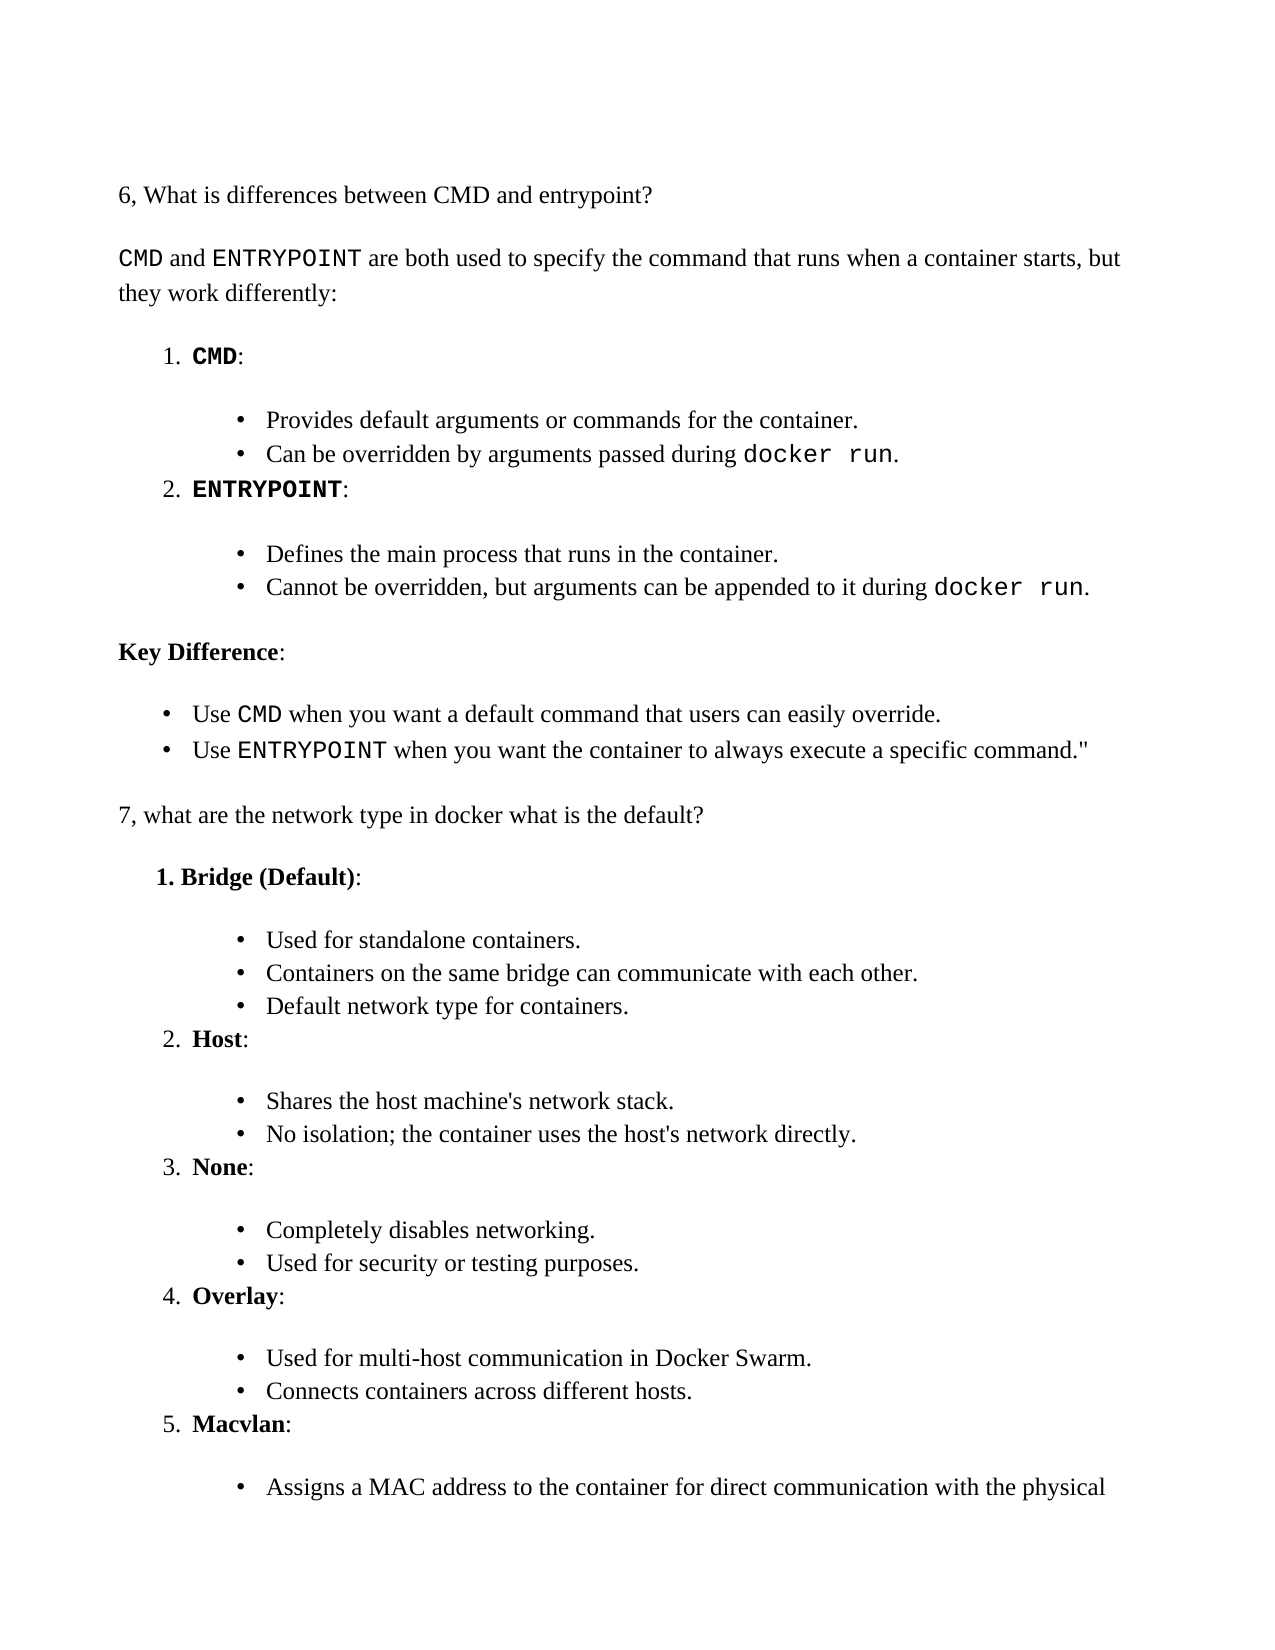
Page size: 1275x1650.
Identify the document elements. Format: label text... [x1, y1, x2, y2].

list No isolation; the container uses the host's network directly. [236, 1119, 1157, 1148]
list Containers on the same bridge can communicate with each other. [236, 958, 1157, 986]
list Cannot be overridden, but arguments can be appended to it during docker run. [236, 572, 1157, 603]
list CMD: [162, 341, 1157, 372]
list None: [162, 1152, 1157, 1181]
text Key Difference: [118, 637, 1157, 666]
text 1. Bridge (Default): [118, 862, 1157, 891]
list Use ENTRYPOINT when you want the container to always execute a specific command." [162, 735, 1157, 766]
list ENTRYPOINT: [162, 474, 1157, 505]
list Provides default arguments or commands for the container. [236, 406, 1157, 434]
list Used for security or testing purposes. [236, 1248, 1157, 1277]
list Can be overridden by arguments passed during docker run. [236, 439, 1157, 469]
list Defines the main process that runs in the container. [236, 539, 1157, 568]
list Macvlan: [162, 1409, 1157, 1438]
text 6, What is differences between CMD and entrypoint? [118, 181, 1157, 209]
list Connects containers across different hosts. [236, 1376, 1157, 1405]
list Default network type for containers. [236, 991, 1157, 1019]
list Used for multi-host communication in Docker Swarm. [236, 1343, 1157, 1372]
list Used for standalone containers. [236, 925, 1157, 953]
list Completely disables networking. [236, 1215, 1157, 1243]
list Host: [162, 1024, 1157, 1052]
list Use CMD when you want a default command that users can easily override. [162, 699, 1157, 730]
text 7, what are the network type in docker what is the default? [118, 800, 1157, 828]
list Overlay: [162, 1281, 1157, 1309]
list Shares the host machine's network stack. [236, 1086, 1157, 1115]
text CMD and ENTRYPOINT are both used to specify the command that runs when a container starts, but they work differently: [118, 243, 1157, 307]
list Assigns a MAC address to the container for direct communication with the physical [236, 1472, 1157, 1501]
